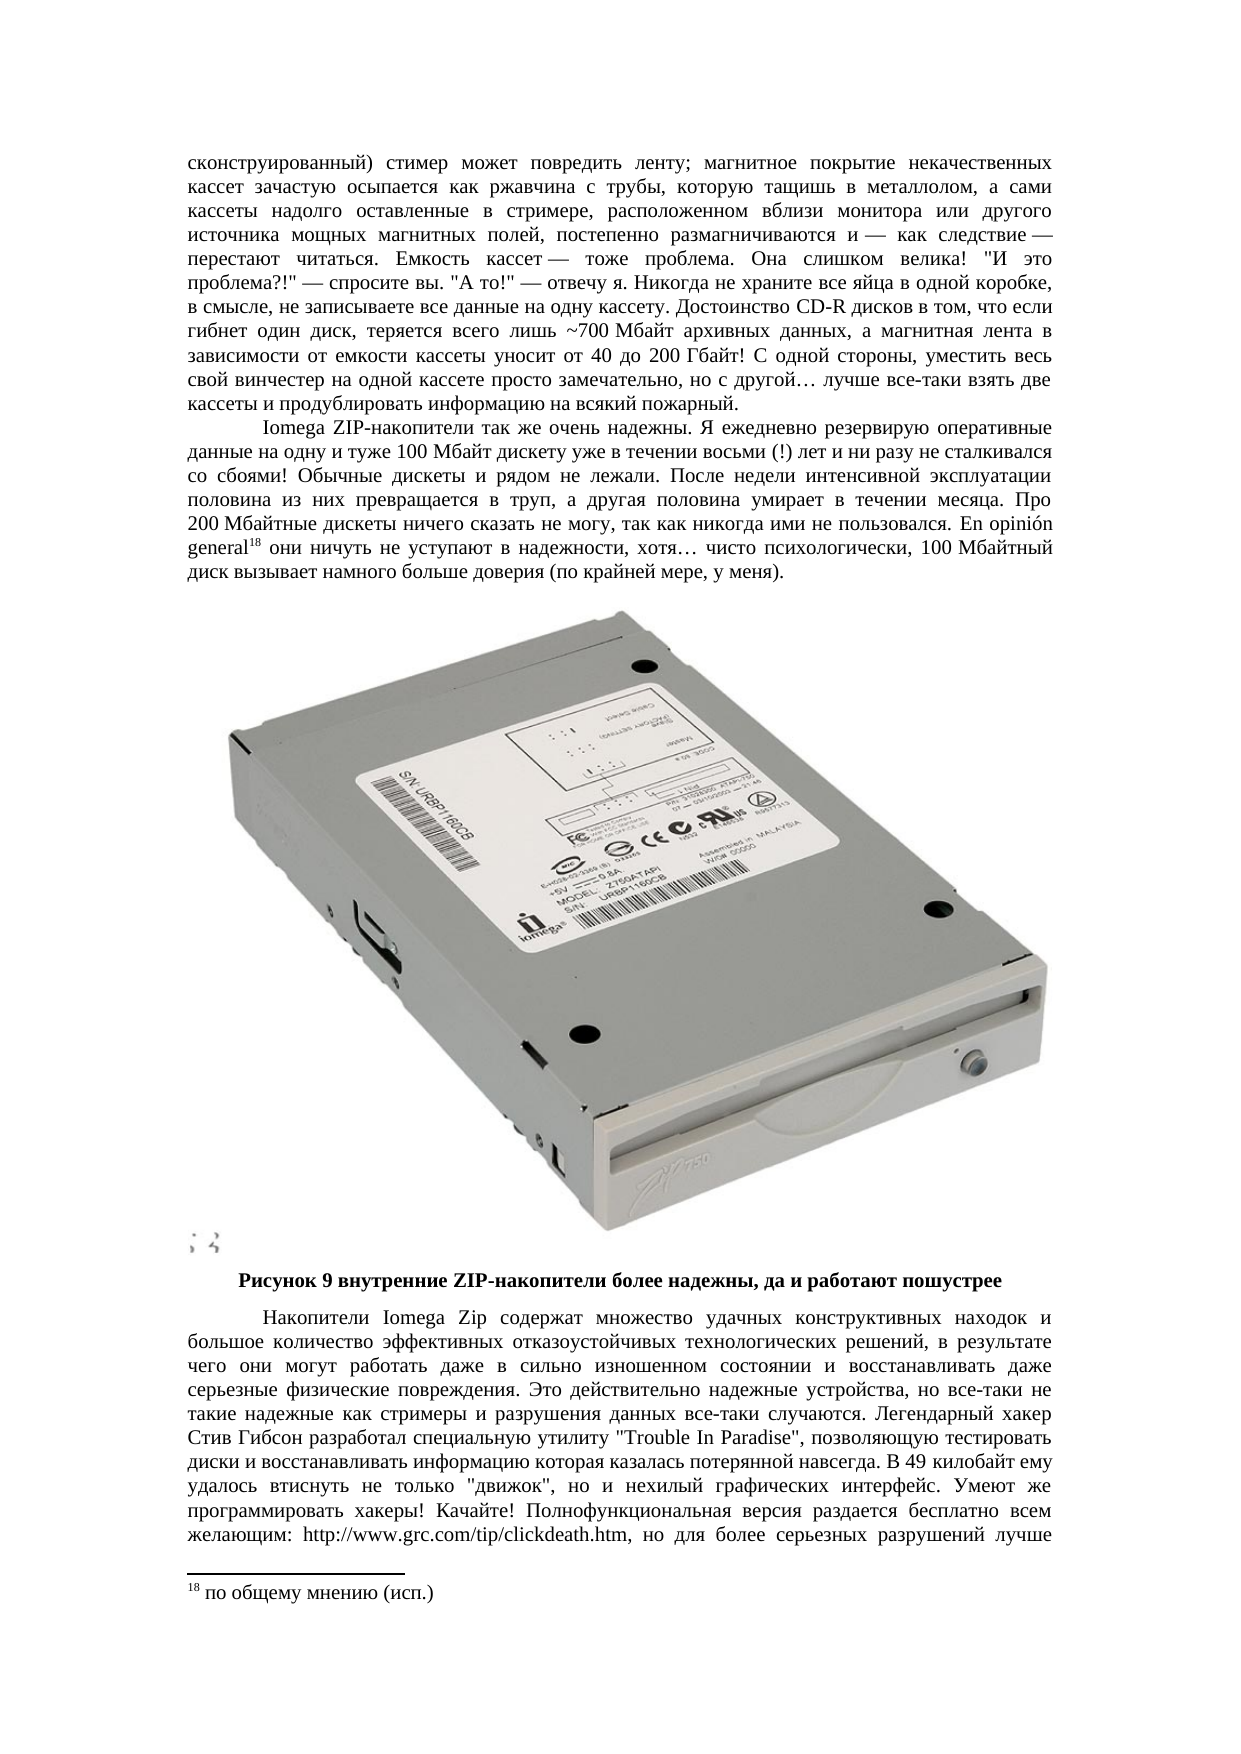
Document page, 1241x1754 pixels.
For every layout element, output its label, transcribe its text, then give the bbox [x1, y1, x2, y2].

text Накопители Iomega Zip содержат множество удачных конструктивных находок и большое количество эффективных отказоустойчивых технологических решений, в результате чего они могут работать даже в сильно изношенном состоянии и восстанавливать даже серьезные физические повреждения. Это действительно надежные устройства, но все-таки не такие надежные как стримеры и разрушения данных все-таки случаются. Легендарный хакер Стив Гибсон разработал специальную утилиту "Trouble In Paradise", позволяющую тестировать диски и восстанавливать информацию которая казалась потерянной навсегда. В 49 килобайт ему удалось втиснуть не только "движок", но и нехилый графических интерфейс. Умеют же программировать хакеры! Качайте! Полнофункциональная версия раздается бесплатно всем желающим: http://www.grc.com/tip/clickdeath.htm, но для более серьезных разрушений лучше [187, 1305, 1053, 1546]
text по общему мнению (исп.) [187, 1580, 1053, 1604]
text Рисунок 9 внутренние ZIP-накопители более надежны, да и работают пошустрее [187, 1268, 1053, 1292]
text сконструированный) стимер может повредить ленту; магнитное покрытие некачественных кассет зачастую осыпается как ржавчина с трубы, которую тащишь в металлолом, а сами кассеты надолго оставленные в стримере, расположенном вблизи монитора или другого источника мощных магнитных полей, постепенно размагничиваются и — как следствие — перестают читаться. Емкость кассет — тоже проблема. Она слишком велика! "И это проблема?!" — спросите вы. "А то!" — отвечу я. Никогда не храните все яйца в одной коробке, в смысле, не записываете все данные на одну кассету. Достоинство CD-R дисков в том, что если гибнет один диск, теряется всего лишь ~700 Мбайт архивных данных, а магнитная лента в зависимости от емкости кассеты уносит от 40 до 200 Гбайт! С одной стороны, уместить весь свой винчестер на одной кассете просто замечательно, но с другой… лучше все-таки взять две кассеты и продублировать информацию на всякий пожарный. [187, 150, 1053, 415]
text Iomega ZIP-накопители так же очень надежны. Я ежедневно резервирую оперативные данные на одну и туже 100 Мбайт дискету уже в течении восьми (!) лет и ни разу не сталкивался со сбоями! Обычные дискеты и рядом не лежали. После недели интенсивной эксплуатации половина из них превращается в труп, а другая половина умирает в течении месяца. Про 200 Мбайтные дискеты ничего сказать не могу, так как никогда ими не пользовался. En opinión general они ничуть не уступают в надежности, хотя… чисто психологически, 100 Мбайтный диск вызывает намного больше доверия (по крайней мере, у меня). [187, 415, 1053, 583]
picture [187, 607, 1053, 1256]
